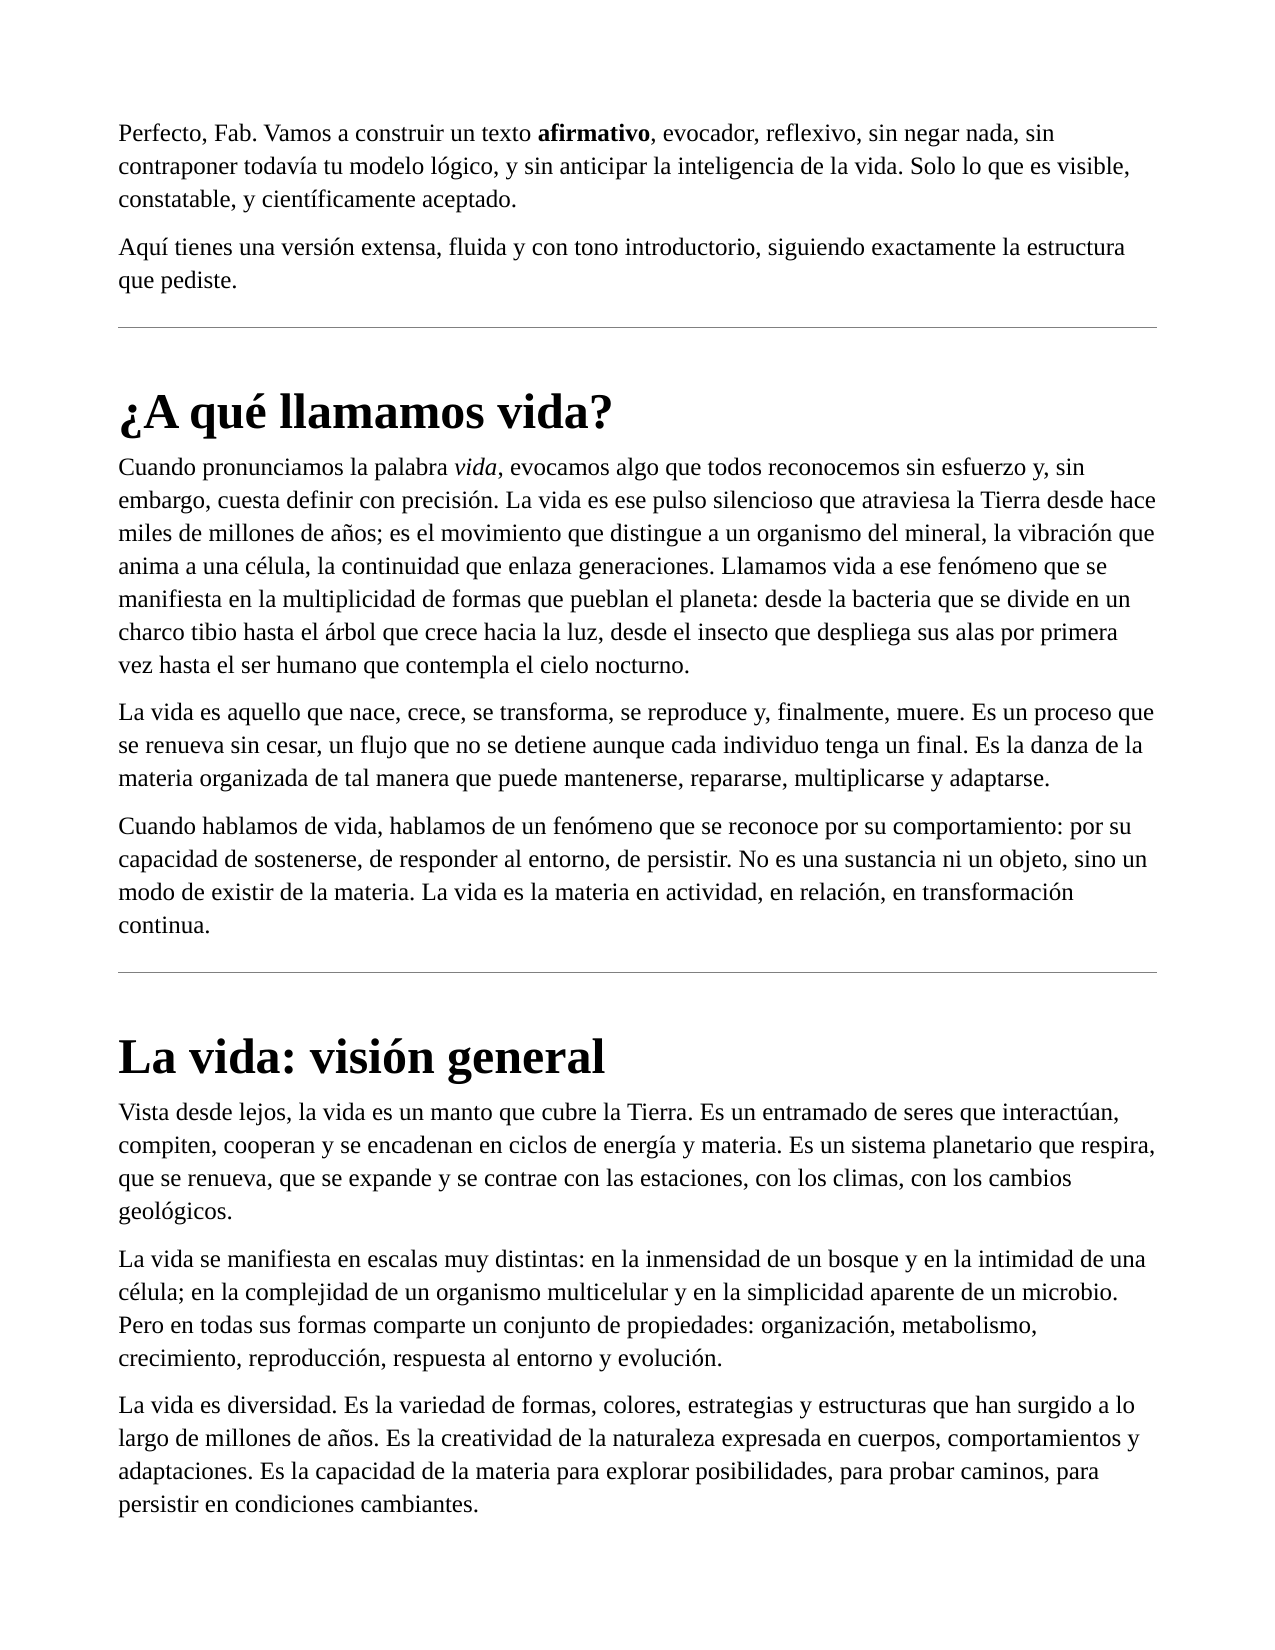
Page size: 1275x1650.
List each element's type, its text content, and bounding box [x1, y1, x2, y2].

text La vida es aquello que nace, crece, se transforma, se reproduce y, finalmente, muere. Es un proceso que se renueva sin cesar, un flujo que no se detiene aunque cada individuo tenga un final. Es la danza de la materia organizada de tal manera que puede mantenerse, repararse, multiplicarse y adaptarse. [118, 697, 1157, 792]
text Cuando pronunciamos la palabra vida, evocamos algo que todos reconocemos sin esfuerzo y, sin embargo, cuesta definir con precisión. La vida es ese pulso silencioso que atraviesa la Tierra desde hace miles de millones de años; es el movimiento que distingue a un organismo del mineral, la vibración que anima a una célula, la continuidad que enlaza generaciones. Llamamos vida a ese fenómeno que se manifiesta en la multiplicidad de formas que pueblan el planeta: desde la bacteria que se divide en un charco tibio hasta el árbol que crece hacia la luz, desde el insecto que despliega sus alas por primera vez hasta el ser humano que contempla el cielo nocturno. [118, 452, 1157, 678]
text Aquí tienes una versión extensa, fluida y con tono introductorio, siguiendo exactamente la estructura que pediste. [118, 232, 1157, 293]
text Vista desde lejos, la vida es un manto que cubre la Tierra. Es un entramado de seres que interactúan, compiten, cooperan y se encadenan en ciclos de energía y materia. Es un sistema planetario que respira, que se renueva, que se expande y se contrae con las estaciones, con los climas, con los cambios geológicos. [118, 1097, 1157, 1225]
text Perfecto, Fab. Vamos a construir un texto afirmativo, evocador, reflexivo, sin negar nada, sin contraponer todavía tu modelo lógico, y sin anticipar la inteligencia de la vida. Solo lo que es visible, constatable, y científicamente aceptado. [118, 118, 1157, 213]
text La vida se manifiesta en escalas muy distintas: en la inmensidad de un bosque y en la intimidad de una célula; en la complejidad de un organismo multicelular y en la simplicidad aparente de un microbio. Pero en todas sus formas comparte un conjunto de propiedades: organización, metabolismo, crecimiento, reproducción, respuesta al entorno y evolución. [118, 1244, 1157, 1371]
subtitle La vida: visión general [118, 1027, 1157, 1084]
text La vida es diversidad. Es la variedad de formas, colores, estrategias y estructuras que han surgido a lo largo de millones de años. Es la creatividad de la naturaleza expresada en cuerpos, comportamientos y adaptaciones. Es la capacidad de la materia para explorar posibilidades, para probar caminos, para persistir en condiciones cambiantes. [118, 1390, 1157, 1518]
text Cuando hablamos de vida, hablamos de un fenómeno que se reconoce por su comportamiento: por su capacidad de sostenerse, de responder al entorno, de persistir. No es una sustancia ni un objeto, sino un modo de existir de la materia. La vida es la materia en actividad, en relación, en transformación continua. [118, 811, 1157, 939]
subtitle ¿A qué llamamos vida? [118, 382, 1157, 439]
